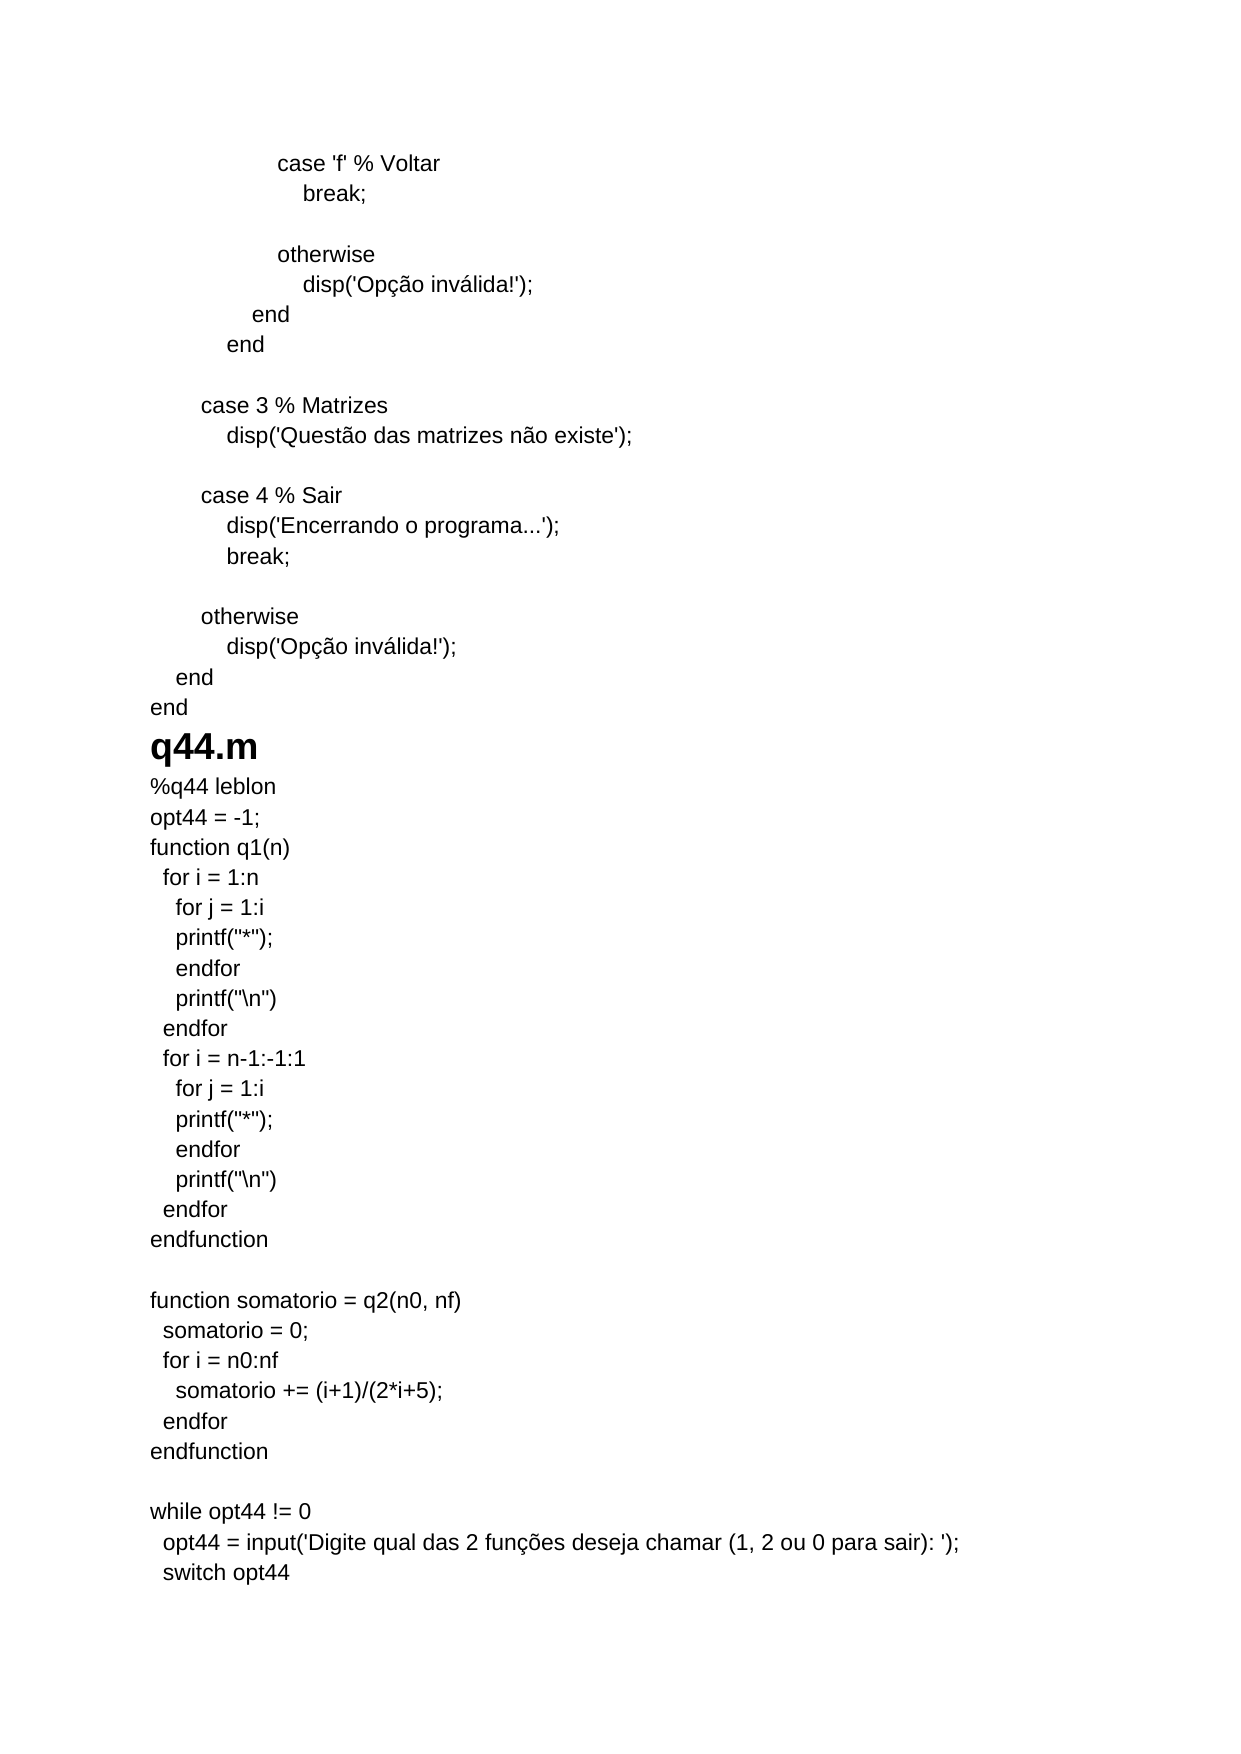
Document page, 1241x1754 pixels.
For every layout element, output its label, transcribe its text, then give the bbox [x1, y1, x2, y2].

text for i = n0:nf [150, 1347, 1090, 1374]
text end [150, 694, 1090, 720]
text disp('Opção inválida!'); [150, 633, 1090, 660]
text while opt44 != 0 [150, 1498, 1090, 1525]
text printf("*"); [150, 1106, 1090, 1132]
text somatorio += (i+1)/(2*i+5); [150, 1377, 1090, 1404]
text endfunction [150, 1226, 1090, 1253]
text end [150, 663, 1090, 690]
text otherwise [150, 241, 1090, 267]
text for i = 1:n [150, 864, 1090, 890]
text switch opt44 [150, 1559, 1090, 1585]
text for j = 1:i [150, 894, 1090, 921]
text for j = 1:i [150, 1075, 1090, 1102]
text endfunction [150, 1438, 1090, 1464]
text function q1(n) [150, 834, 1090, 860]
text endfor [150, 1196, 1090, 1223]
title q44.m [150, 724, 1090, 767]
text endfor [150, 1408, 1090, 1434]
text opt44 = -1; [150, 803, 1090, 830]
text case 4 % Sair [150, 482, 1090, 509]
text end [150, 301, 1090, 327]
text printf("\n") [150, 1166, 1090, 1192]
text break; [150, 180, 1090, 207]
text endfor [150, 954, 1090, 981]
text break; [150, 543, 1090, 569]
text otherwise [150, 603, 1090, 629]
text case 'f' % Voltar [150, 150, 1090, 176]
text disp('Encerrando o programa...'); [150, 512, 1090, 539]
text disp('Opção inválida!'); [150, 271, 1090, 297]
text for i = n-1:-1:1 [150, 1045, 1090, 1072]
text endfor [150, 1136, 1090, 1162]
text case 3 % Matrizes [150, 392, 1090, 418]
text opt44 = input('Digite qual das 2 funções deseja chamar (1, 2 ou 0 para sair): '); [150, 1528, 1090, 1555]
text printf("*"); [150, 924, 1090, 951]
text somatorio = 0; [150, 1317, 1090, 1343]
text disp('Questão das matrizes não existe'); [150, 422, 1090, 448]
text function somatorio = q2(n0, nf) [150, 1287, 1090, 1313]
text end [150, 331, 1090, 358]
text endfor [150, 1015, 1090, 1041]
text %q44 leblon [150, 773, 1090, 800]
text printf("\n") [150, 985, 1090, 1011]
